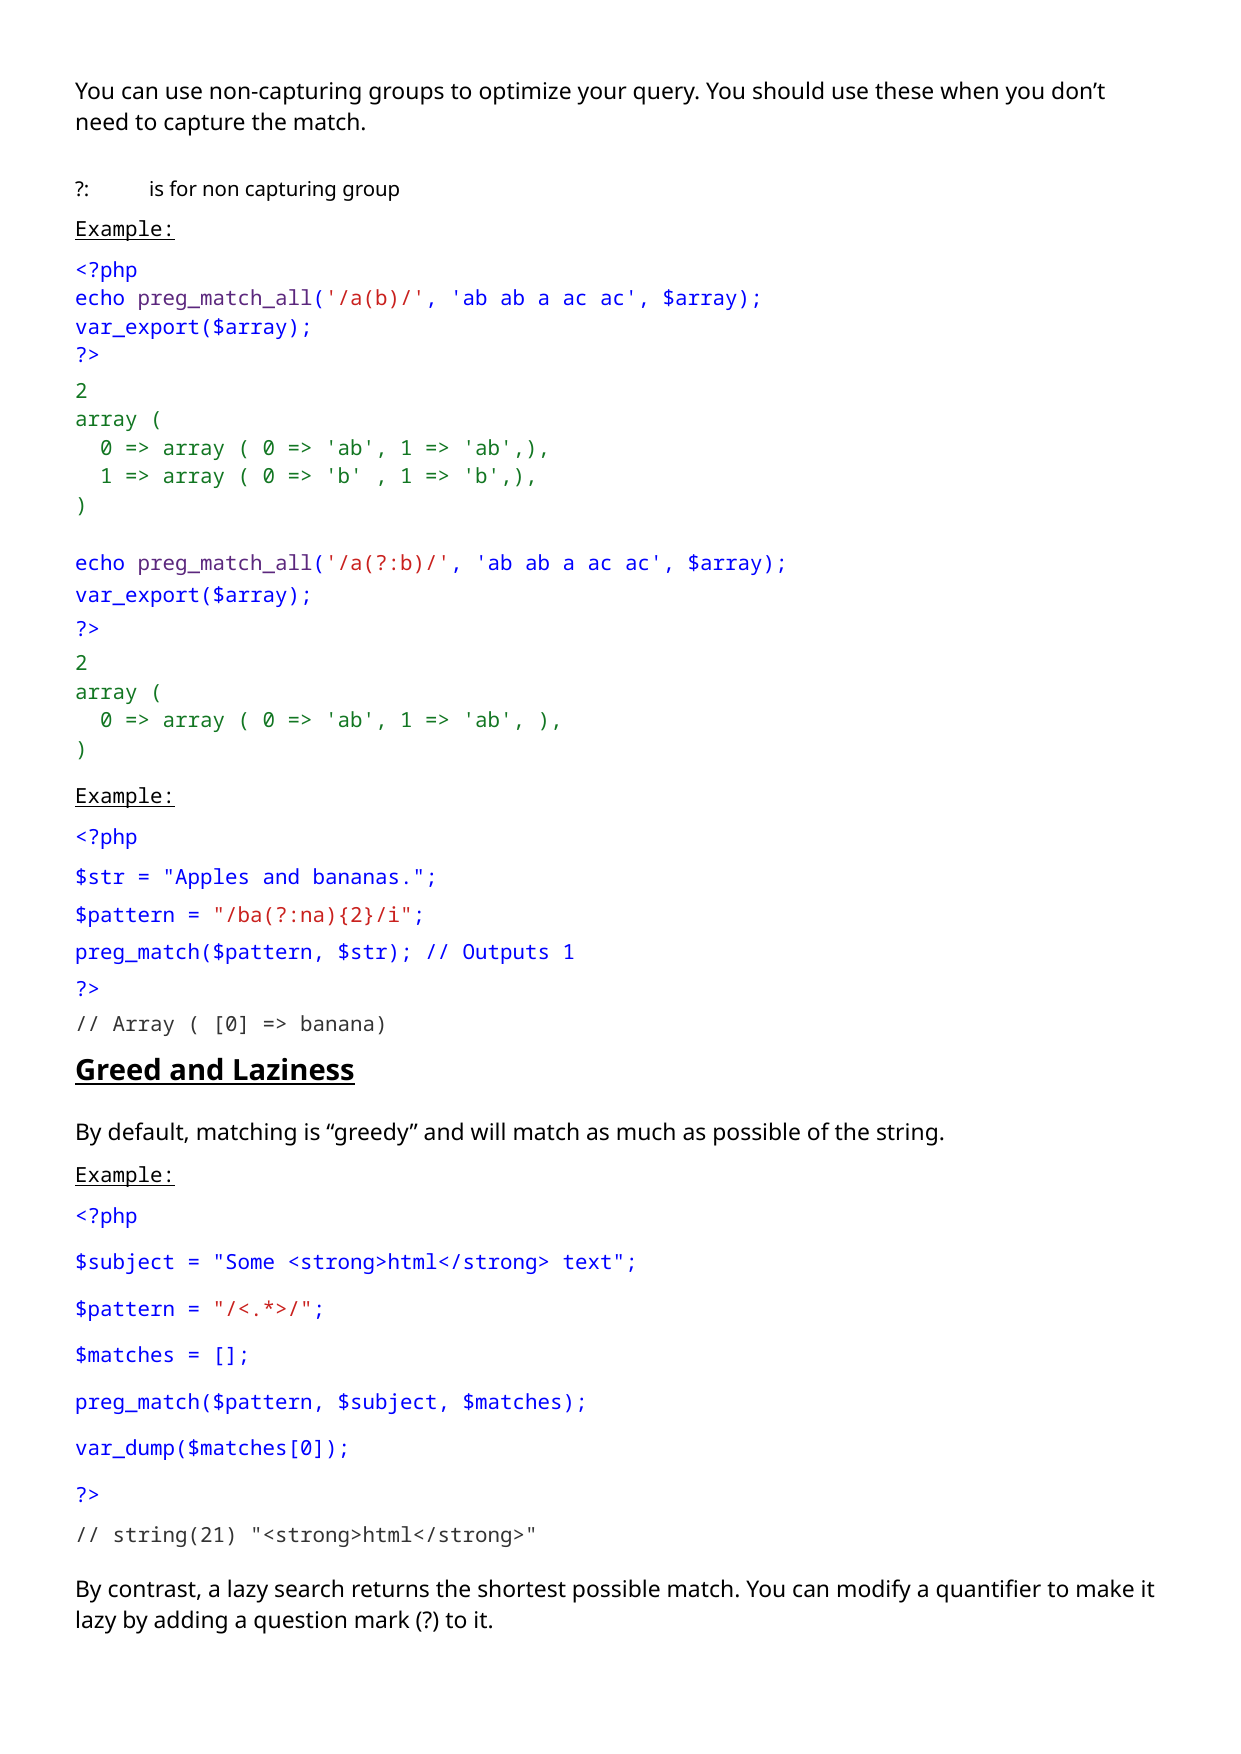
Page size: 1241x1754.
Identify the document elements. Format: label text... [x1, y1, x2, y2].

text Greed and Laziness [75, 1049, 1166, 1089]
text 1 => array ( 0 => 'b' , 1 => 'b',), [75, 461, 1166, 490]
text 0 => array ( 0 => 'ab', 1 => 'ab',), [75, 433, 1166, 461]
text array ( [75, 404, 1166, 433]
text preg_match($pattern, $subject, $matches); [75, 1387, 1166, 1415]
text preg_match($pattern, $str); // Outputs 1 [75, 937, 1166, 966]
text 2 [75, 375, 1166, 404]
text By default, matching is “greedy” and will match as much as possible of the string. [75, 1116, 1166, 1147]
text ?> [75, 974, 1166, 1003]
text var_export($array); [75, 312, 1166, 340]
text ?> [75, 340, 1166, 369]
text var_dump($matches[0]); [75, 1433, 1166, 1462]
text $pattern = "/<.*>/"; [75, 1294, 1166, 1322]
text $str = "Apples and bananas."; [75, 862, 1166, 891]
text ?> [75, 613, 1166, 642]
text array ( [75, 677, 1166, 705]
text var_export($array); [75, 580, 1166, 609]
text Example: [75, 214, 1166, 243]
text $subject = "Some <strong>html</strong> text"; [75, 1247, 1166, 1276]
text 0 => array ( 0 => 'ab', 1 => 'ab', ), [75, 705, 1166, 734]
text <?php [75, 255, 1166, 283]
text ?: is for non capturing group [75, 175, 1166, 202]
text ) [75, 734, 1166, 762]
text // string(21) "<strong>html</strong>" [75, 1520, 1166, 1548]
text ?> [75, 1480, 1166, 1508]
text // Array ( [0] => banana) [75, 1009, 1166, 1037]
text $matches = []; [75, 1340, 1166, 1369]
text <?php [75, 822, 1166, 850]
text echo preg_match_all('/a(b)/', 'ab ab a ac ac', $array); [75, 283, 1166, 312]
text 2 [75, 648, 1166, 677]
text ) [75, 490, 1166, 518]
text <?php [75, 1201, 1166, 1229]
text By contrast, a lazy search returns the shortest possible match. You can modify a quantifier to make it lazy by adding a question mark (?) to it. [75, 1572, 1166, 1635]
text You can use non-capturing groups to optimize your query. You should use these when you don’t need to capture the match. [75, 75, 1166, 137]
text echo preg_match_all('/a(?:b)/', 'ab ab a ac ac', $array); [75, 548, 1166, 576]
text $pattern = "/ba(?:na){2}/i"; [75, 900, 1166, 928]
text Example: [75, 780, 1166, 810]
text Example: [75, 1159, 1166, 1189]
